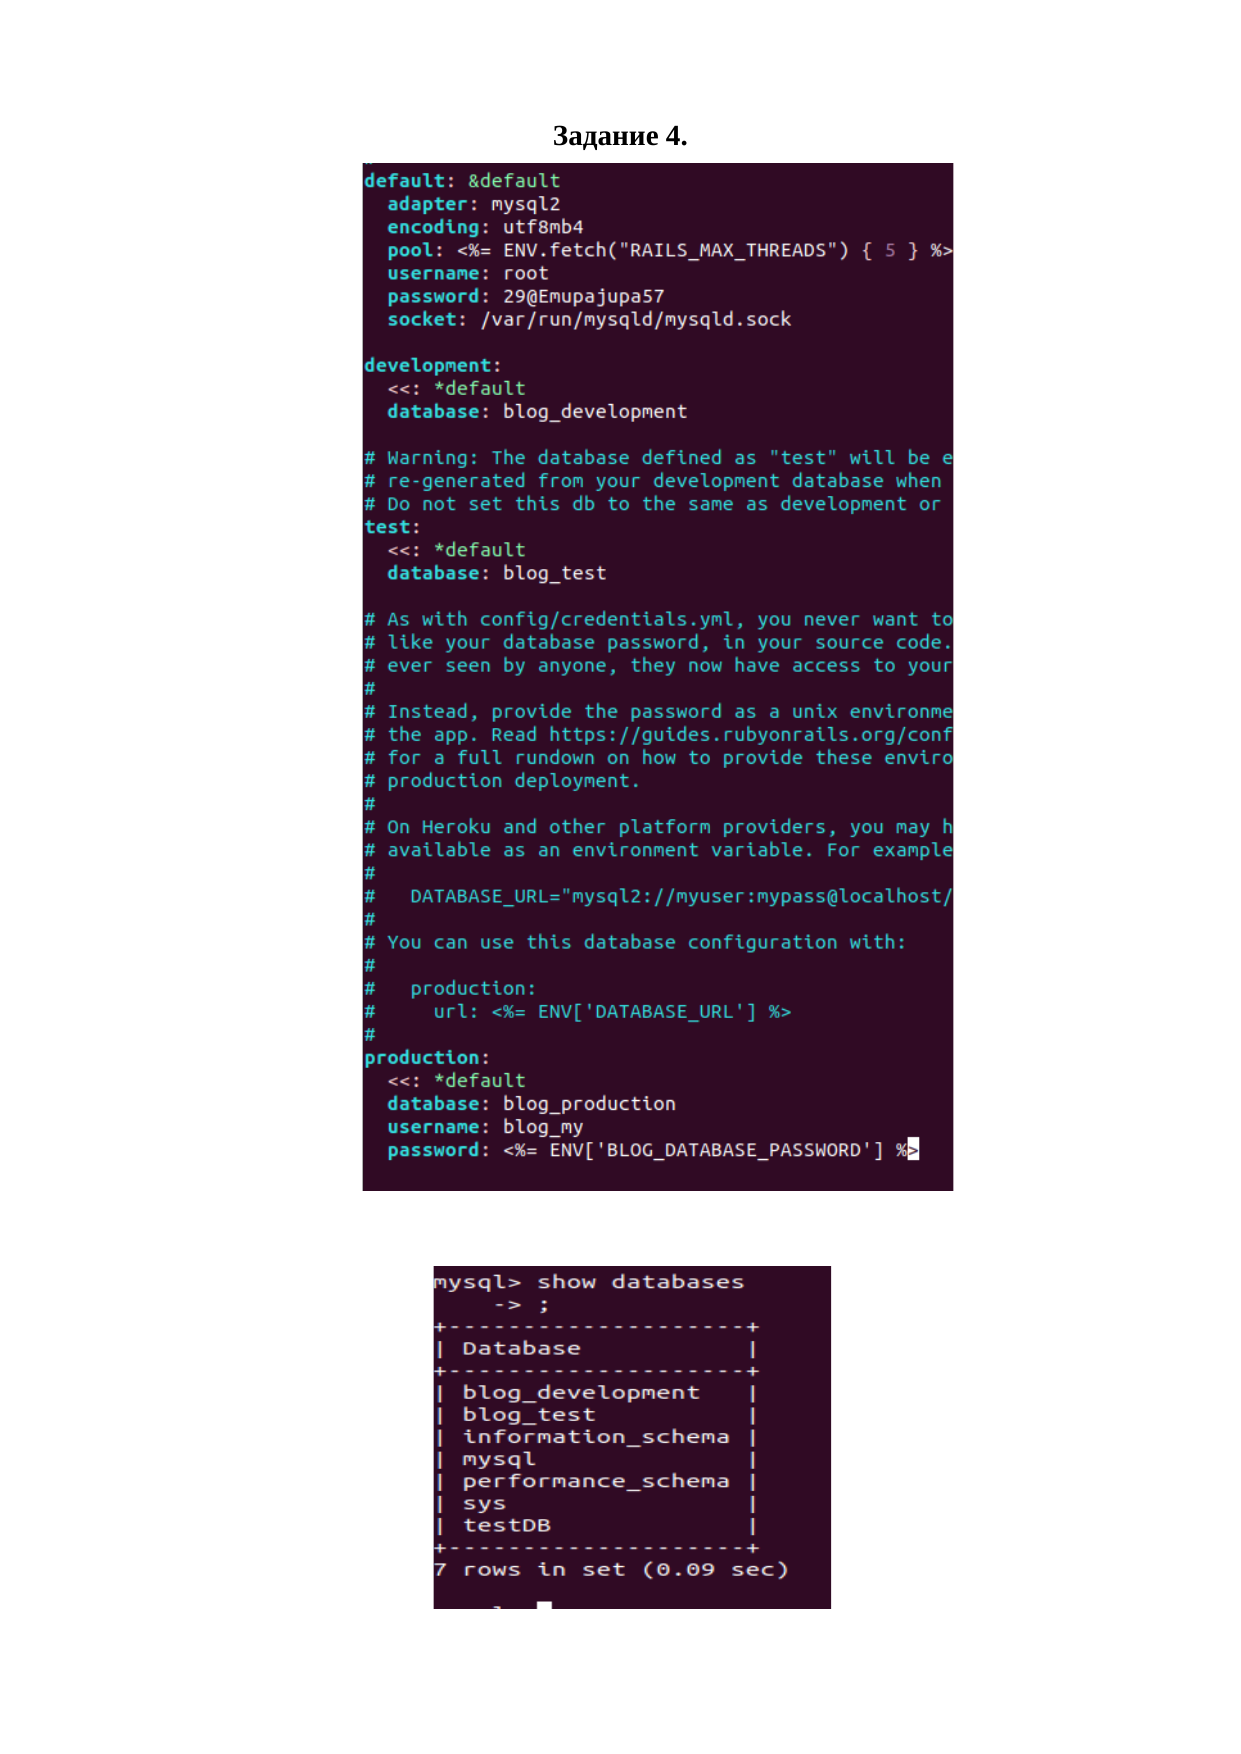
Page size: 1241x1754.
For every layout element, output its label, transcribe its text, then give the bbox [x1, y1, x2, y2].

text Задание 4. [118, 118, 1122, 152]
picture [362, 163, 954, 1191]
picture [433, 1266, 832, 1609]
